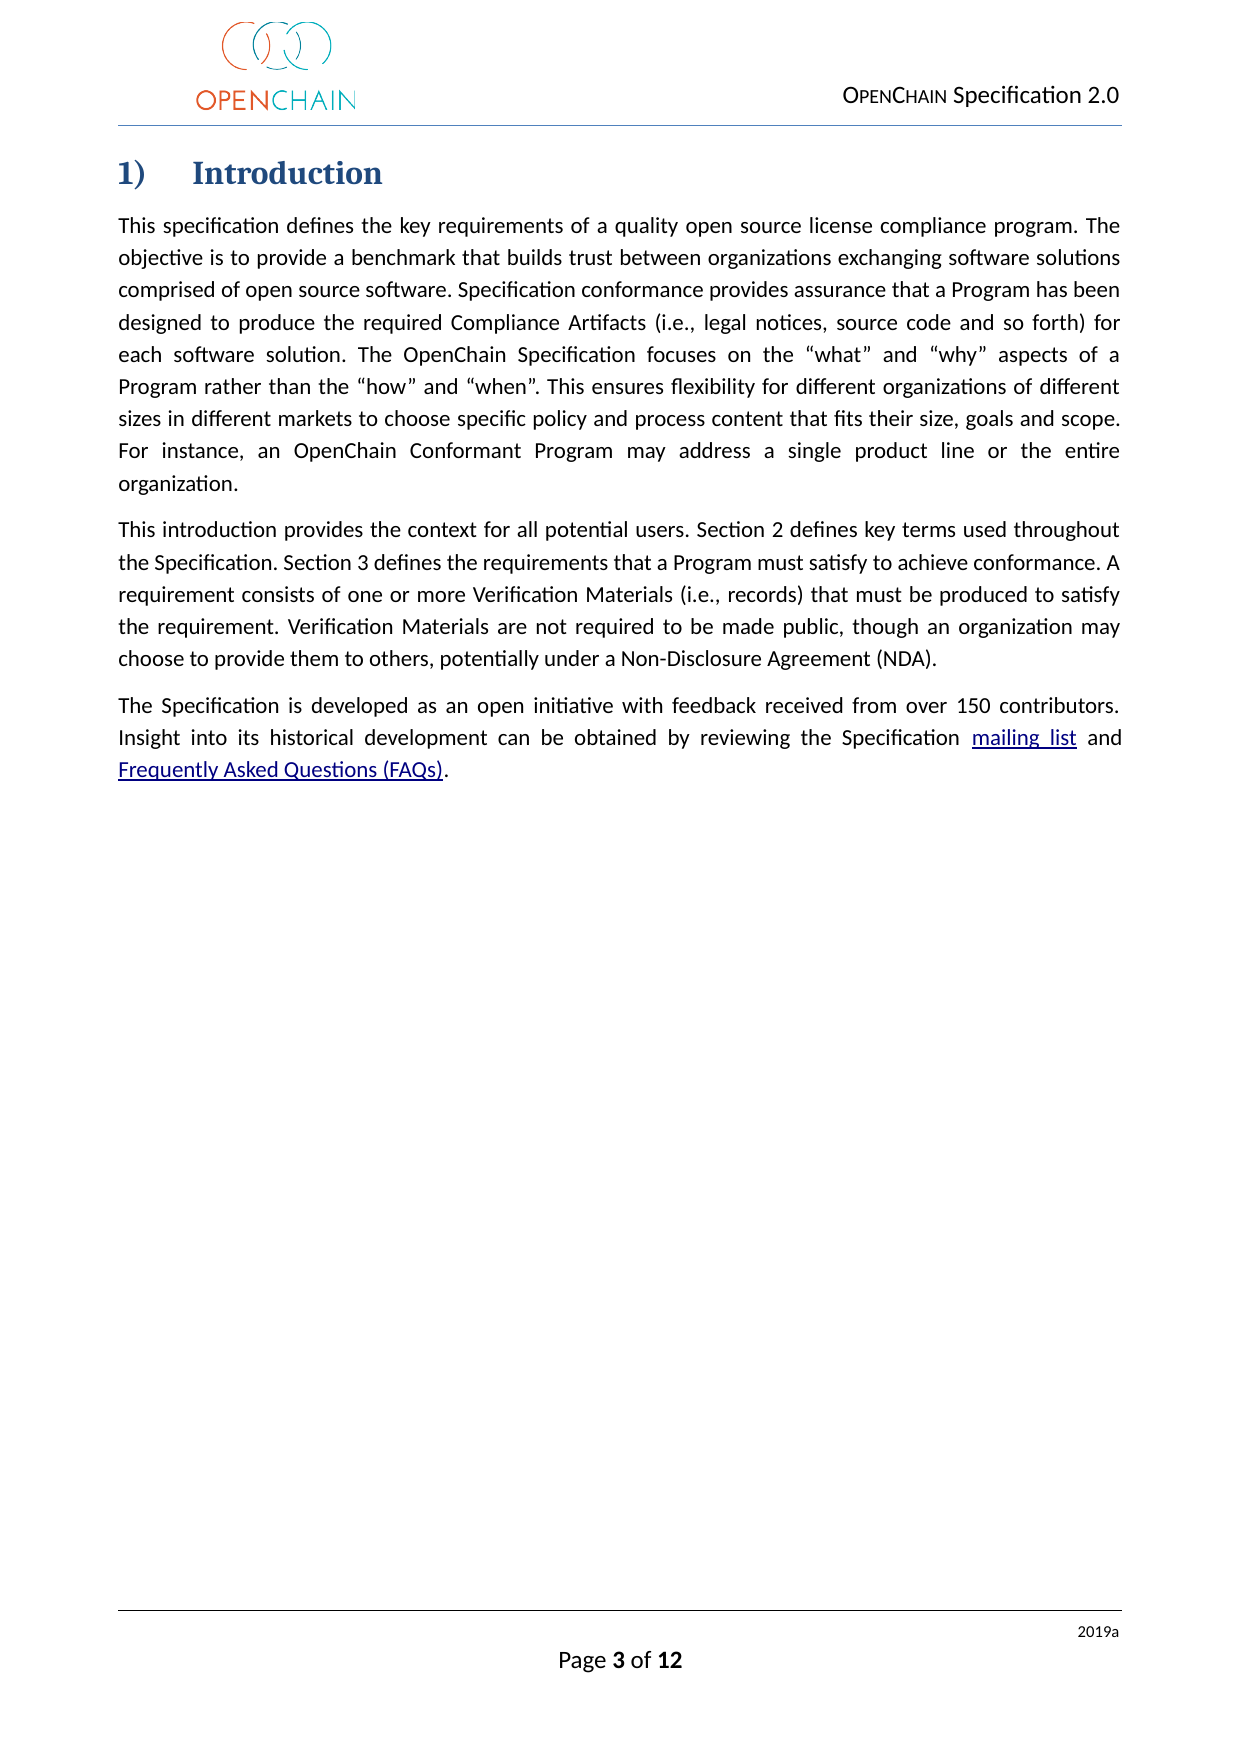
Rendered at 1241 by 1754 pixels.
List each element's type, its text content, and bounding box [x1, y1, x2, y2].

subtitle Introduction [118, 154, 1122, 193]
text The Specification is developed as an open initiative with feedback received from over 150 contributors. Insight into its historical development can be obtained by reviewing the Specification mailing list and Frequently Asked Questions (FAQs). [118, 691, 1122, 783]
text This specification defines the key requirements of a quality open source license compliance program. The objective is to provide a benchmark that builds trust between organizations exchanging software solutions comprised of open source software. Specification conformance provides assurance that a Program has been designed to produce the required Compliance Artifacts (i.e., legal notices, source code and so forth) for each software solution. The OpenChain Specification focuses on the “what” and “why” aspects of a Program rather than the “how” and “when”. This ensures flexibility for different organizations of different sizes in different markets to choose specific policy and process content that fits their size, goals and scope. For instance, an OpenChain Conformant Program may address a single product line or the entire organization. [118, 211, 1122, 497]
picture [196, 22, 355, 111]
text This introduction provides the context for all potential users. Section 2 defines key terms used throughout the Specification. Section 3 defines the requirements that a Program must satisfy to achieve conformance. A requirement consists of one or more Verification Materials (i.e., records) that must be produced to satisfy the requirement. Verification Materials are not required to be made public, though an organization may choose to provide them to others, potentially under a Non-Disclosure Agreement (NDA). [118, 516, 1122, 672]
